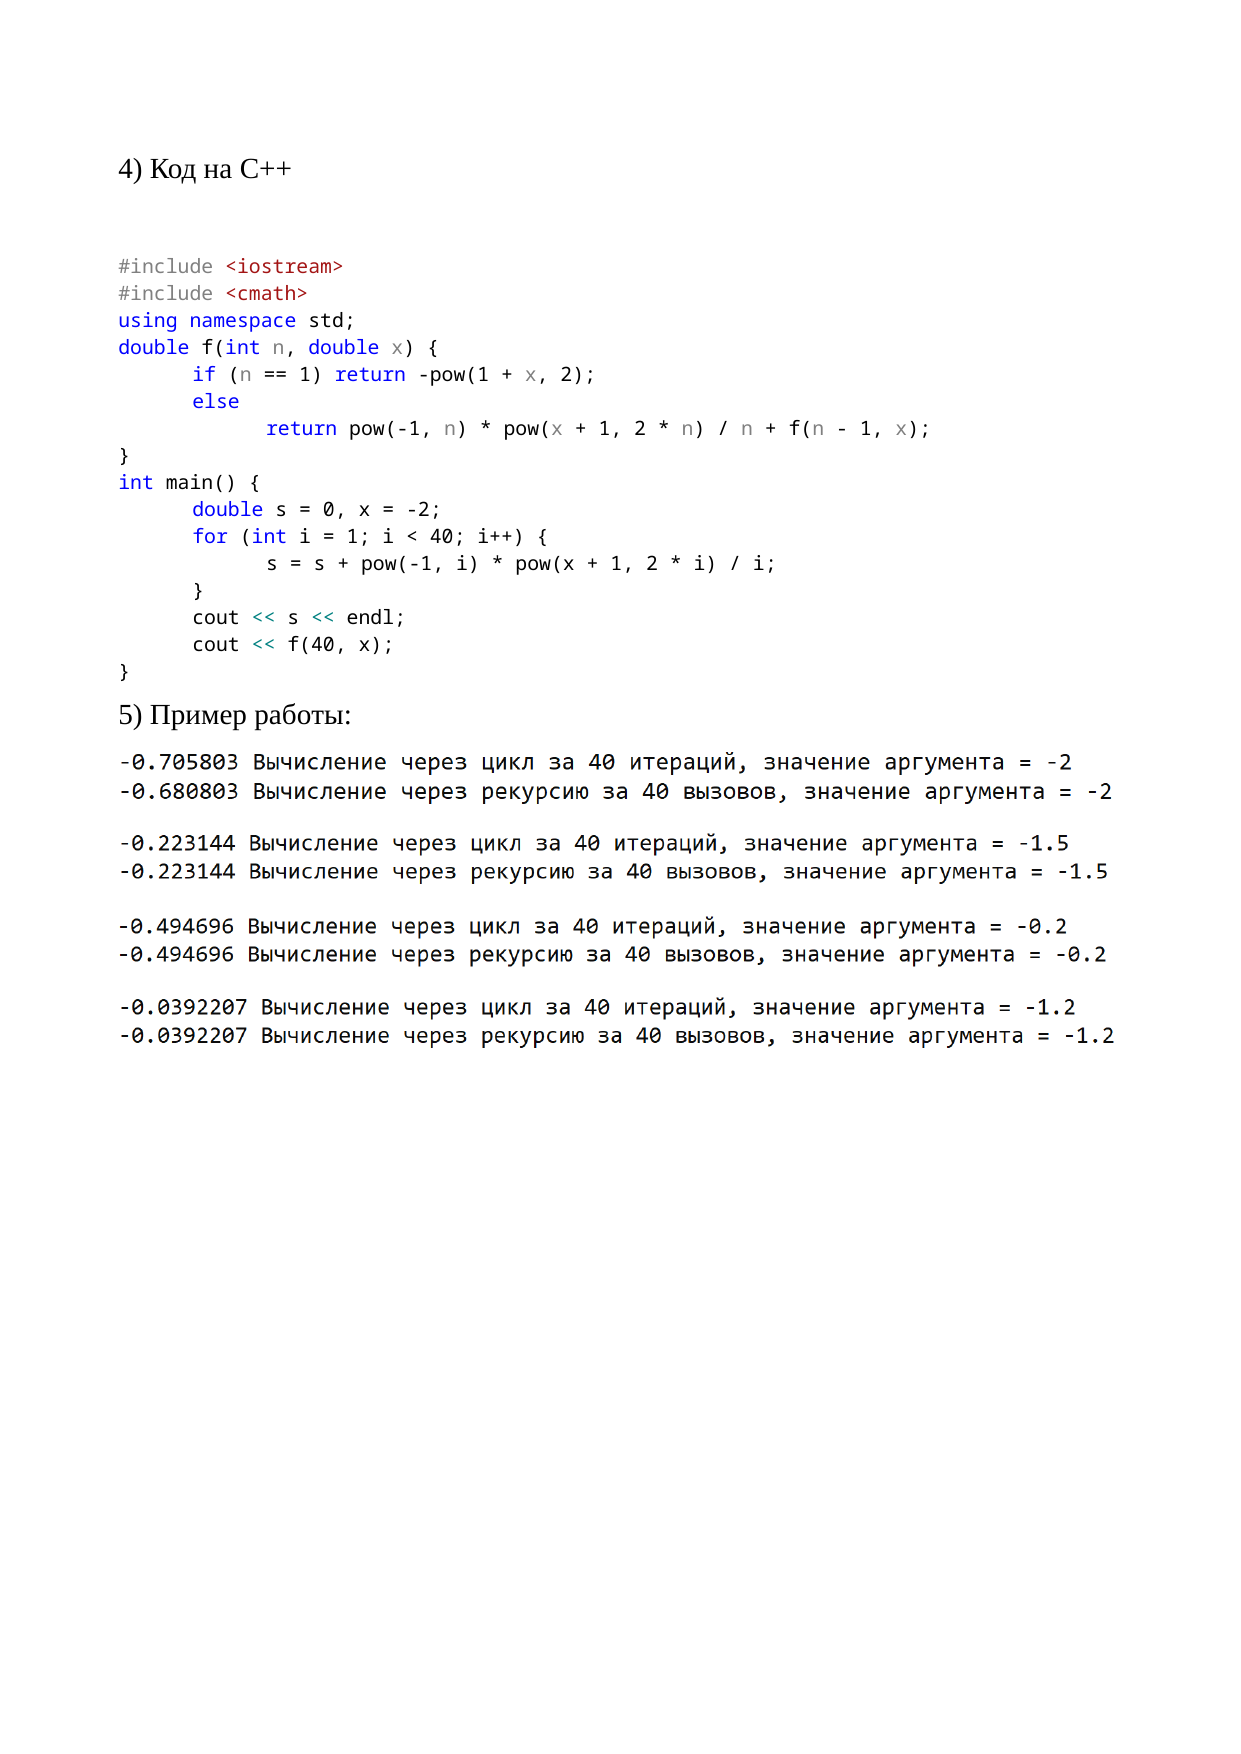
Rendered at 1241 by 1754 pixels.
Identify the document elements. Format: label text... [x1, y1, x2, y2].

text else [118, 387, 1122, 414]
text double f(int n, double x) { [118, 333, 1122, 360]
text cout << s << endl; [118, 603, 1122, 630]
text s = s + pow(-1, i) * pow(x + 1, 2 * i) / i; [118, 549, 1122, 576]
text using namespace std; [118, 306, 1122, 333]
text int main() { [118, 468, 1122, 495]
text for (int i = 1; i < 40; i++) { [118, 522, 1122, 549]
text #include <iostream> [118, 252, 1122, 279]
text return pow(-1, n) * pow(x + 1, 2 * n) / n + f(n - 1, x); [118, 414, 1122, 441]
text 4) Код на C++ [118, 152, 1122, 185]
text if (n == 1) return -pow(1 + x, 2); [118, 360, 1122, 387]
text } [118, 576, 1122, 603]
text } [118, 657, 1122, 684]
text cout << f(40, x); [118, 630, 1122, 657]
text 5) Пример работы: [118, 697, 1122, 731]
text double s = 0, x = -2; [118, 495, 1122, 522]
text } [118, 441, 1122, 468]
text #include <cmath> [118, 279, 1122, 306]
